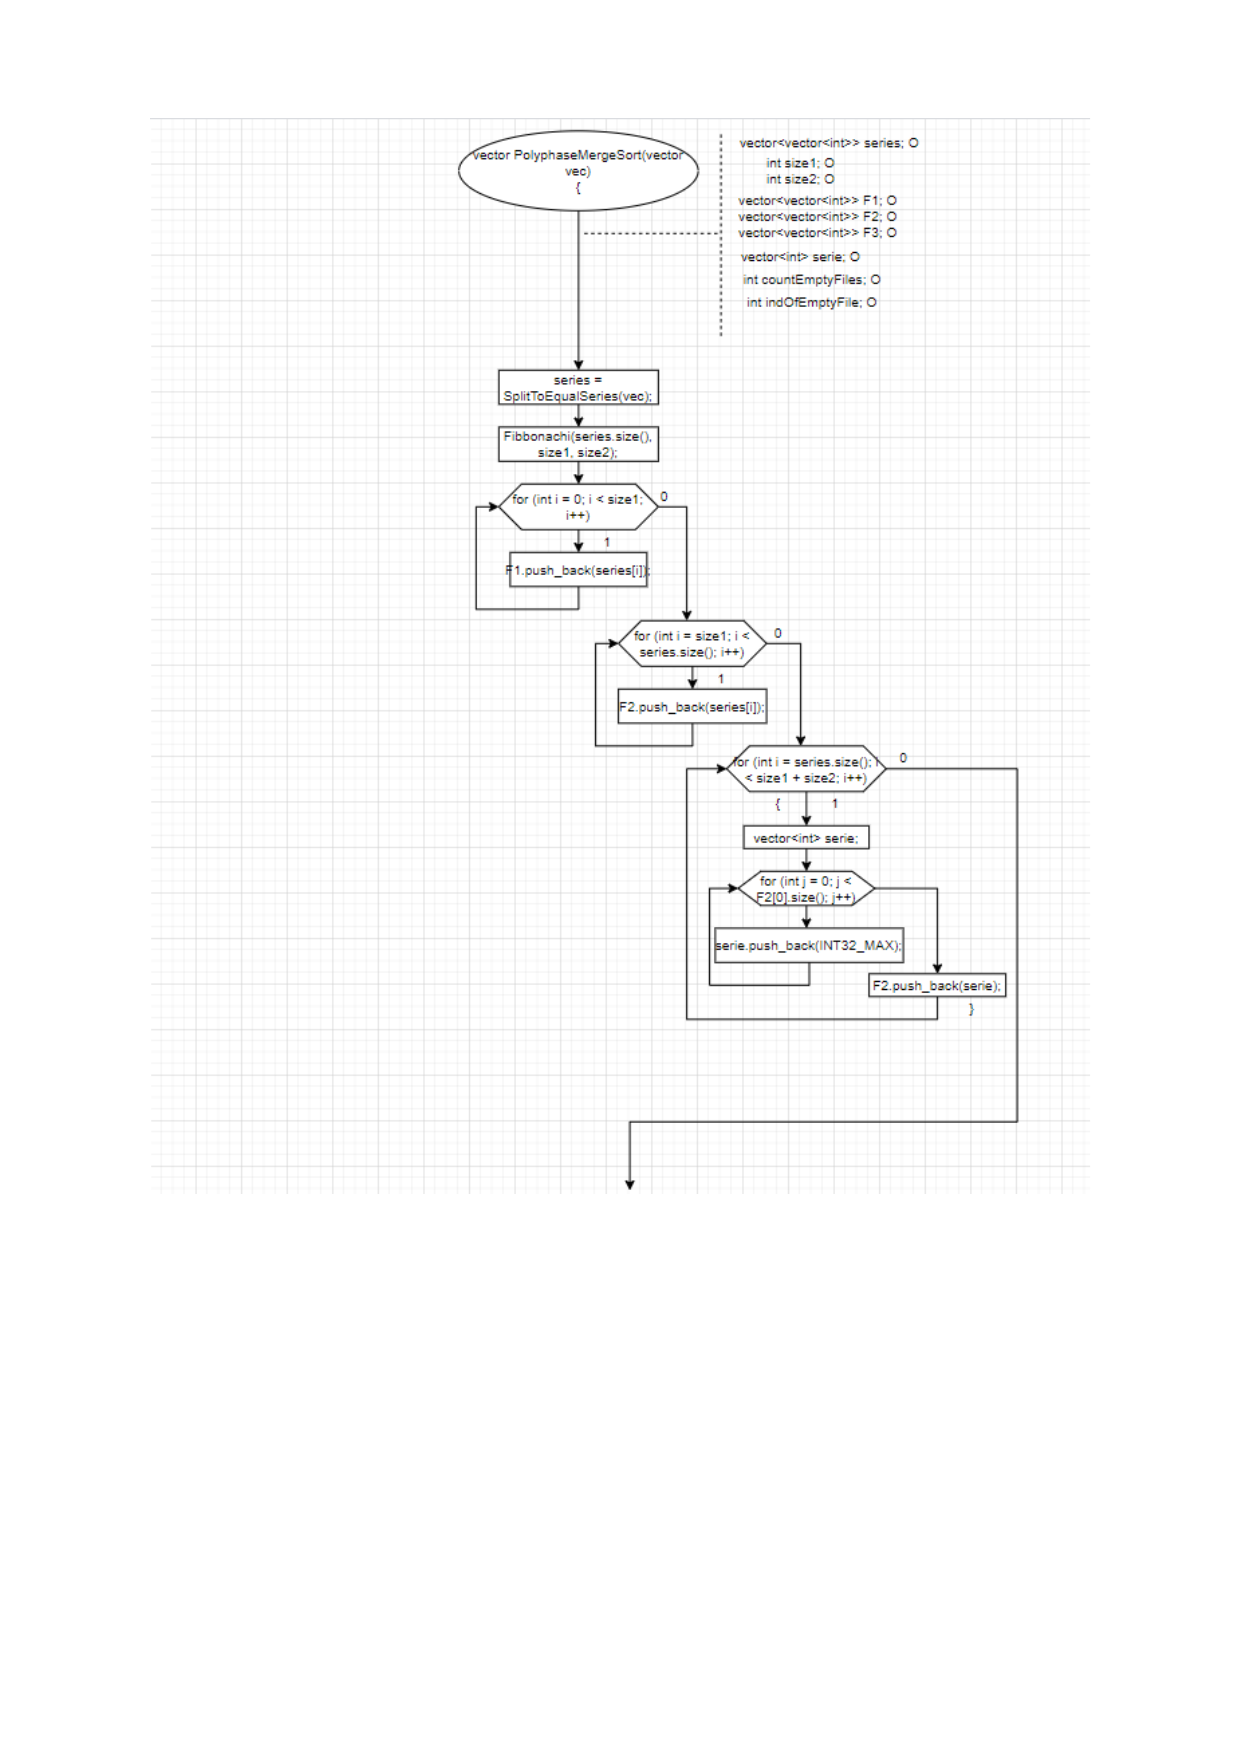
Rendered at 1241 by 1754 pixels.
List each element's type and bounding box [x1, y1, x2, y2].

picture [150, 118, 1091, 1194]
